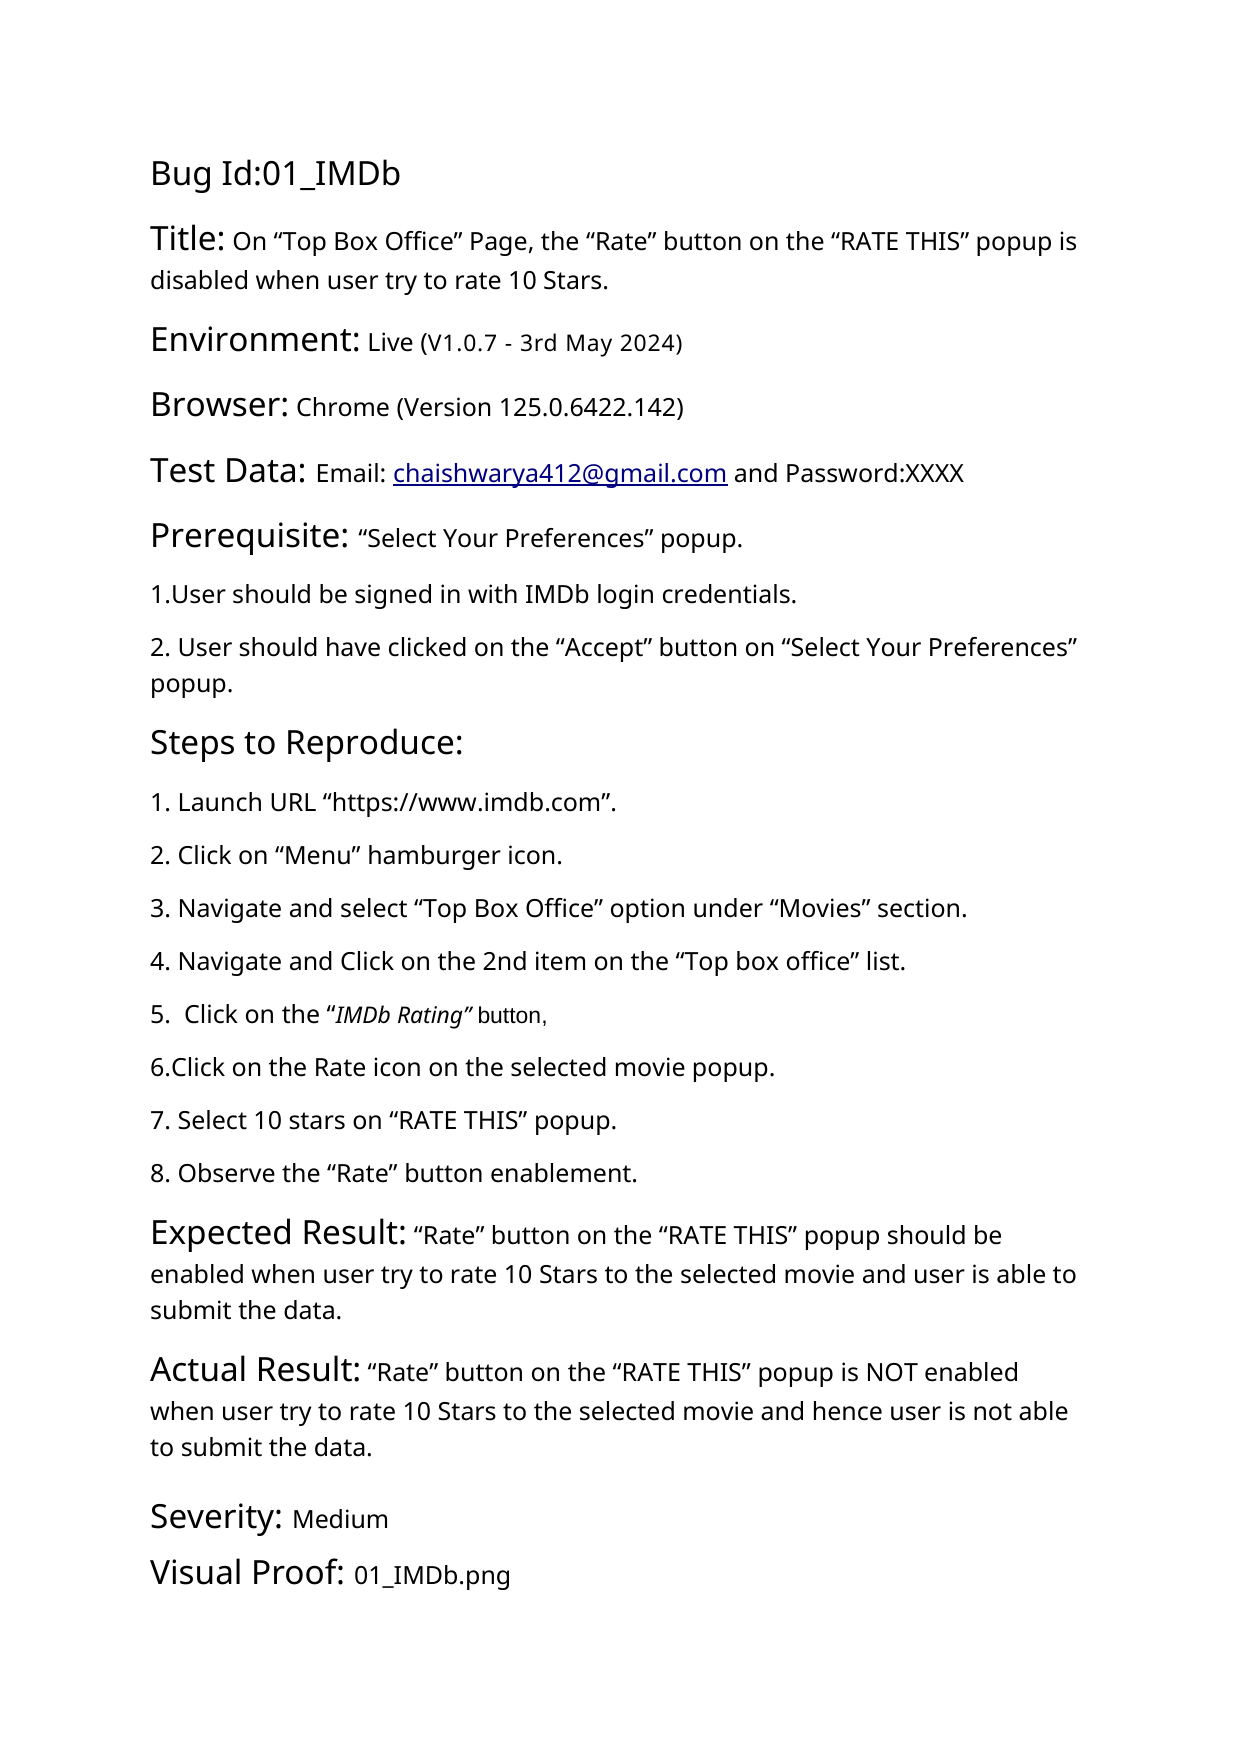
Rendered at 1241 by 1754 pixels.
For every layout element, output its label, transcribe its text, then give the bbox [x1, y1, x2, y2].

list Severity: Medium [150, 1493, 1090, 1538]
text 4. Navigate and Click on the 2nd item on the “Top box office” list. [150, 943, 1090, 977]
text 2. Click on “Menu” hamburger icon. [150, 837, 1090, 871]
text Prerequisite: “Select Your Preferences” popup. [150, 512, 1090, 557]
text 5. Click on the “IMDb Rating” button, [150, 996, 1090, 1031]
text 2. User should have clicked on the “Accept” button on “Select Your Preferences” popup. [150, 630, 1090, 700]
text Expected Result: “Rate” button on the “RATE THIS” popup should be enabled when user try to rate 10 Stars to the selected movie and user is able to submit the data. [150, 1208, 1090, 1327]
text 1. Launch URL “https://www.imdb.com”. [150, 784, 1090, 818]
text Actual Result: “Rate” button on the “RATE THIS” popup is NOT enabled when user try to rate 10 Stars to the selected movie and hence user is not able to submit the data. [150, 1346, 1090, 1464]
text Visual Proof: 01_IMDb.png [150, 1549, 1090, 1594]
text 3. Navigate and select “Top Box Office” option under “Movies” section. [150, 890, 1090, 924]
text 1.User should be signed in with IMDb login credentials. [150, 577, 1090, 611]
text 6.Click on the Rate icon on the selected movie popup. [150, 1049, 1090, 1083]
text Steps to Reproduce: [150, 719, 1090, 764]
text Browser: Chrome (Version 125.0.6422.142) [150, 381, 1090, 427]
text Bug Id:01_IMDb [150, 150, 1090, 195]
text 8. Observe the “Rate” button enablement. [150, 1156, 1090, 1189]
text Environment: Live (V1.0.7 - 3rd May 2024) [150, 316, 1090, 361]
text Test Data: Email: chaishwarya412@gmail.com and Password:XXXX [150, 446, 1090, 492]
text Title: On “Top Box Office” Page, the “Rate” button on the “RATE THIS” popup is disabled when user try to rate 10 Stars. [150, 215, 1090, 297]
text 7. Select 10 stars on “RATE THIS” popup. [150, 1102, 1090, 1137]
